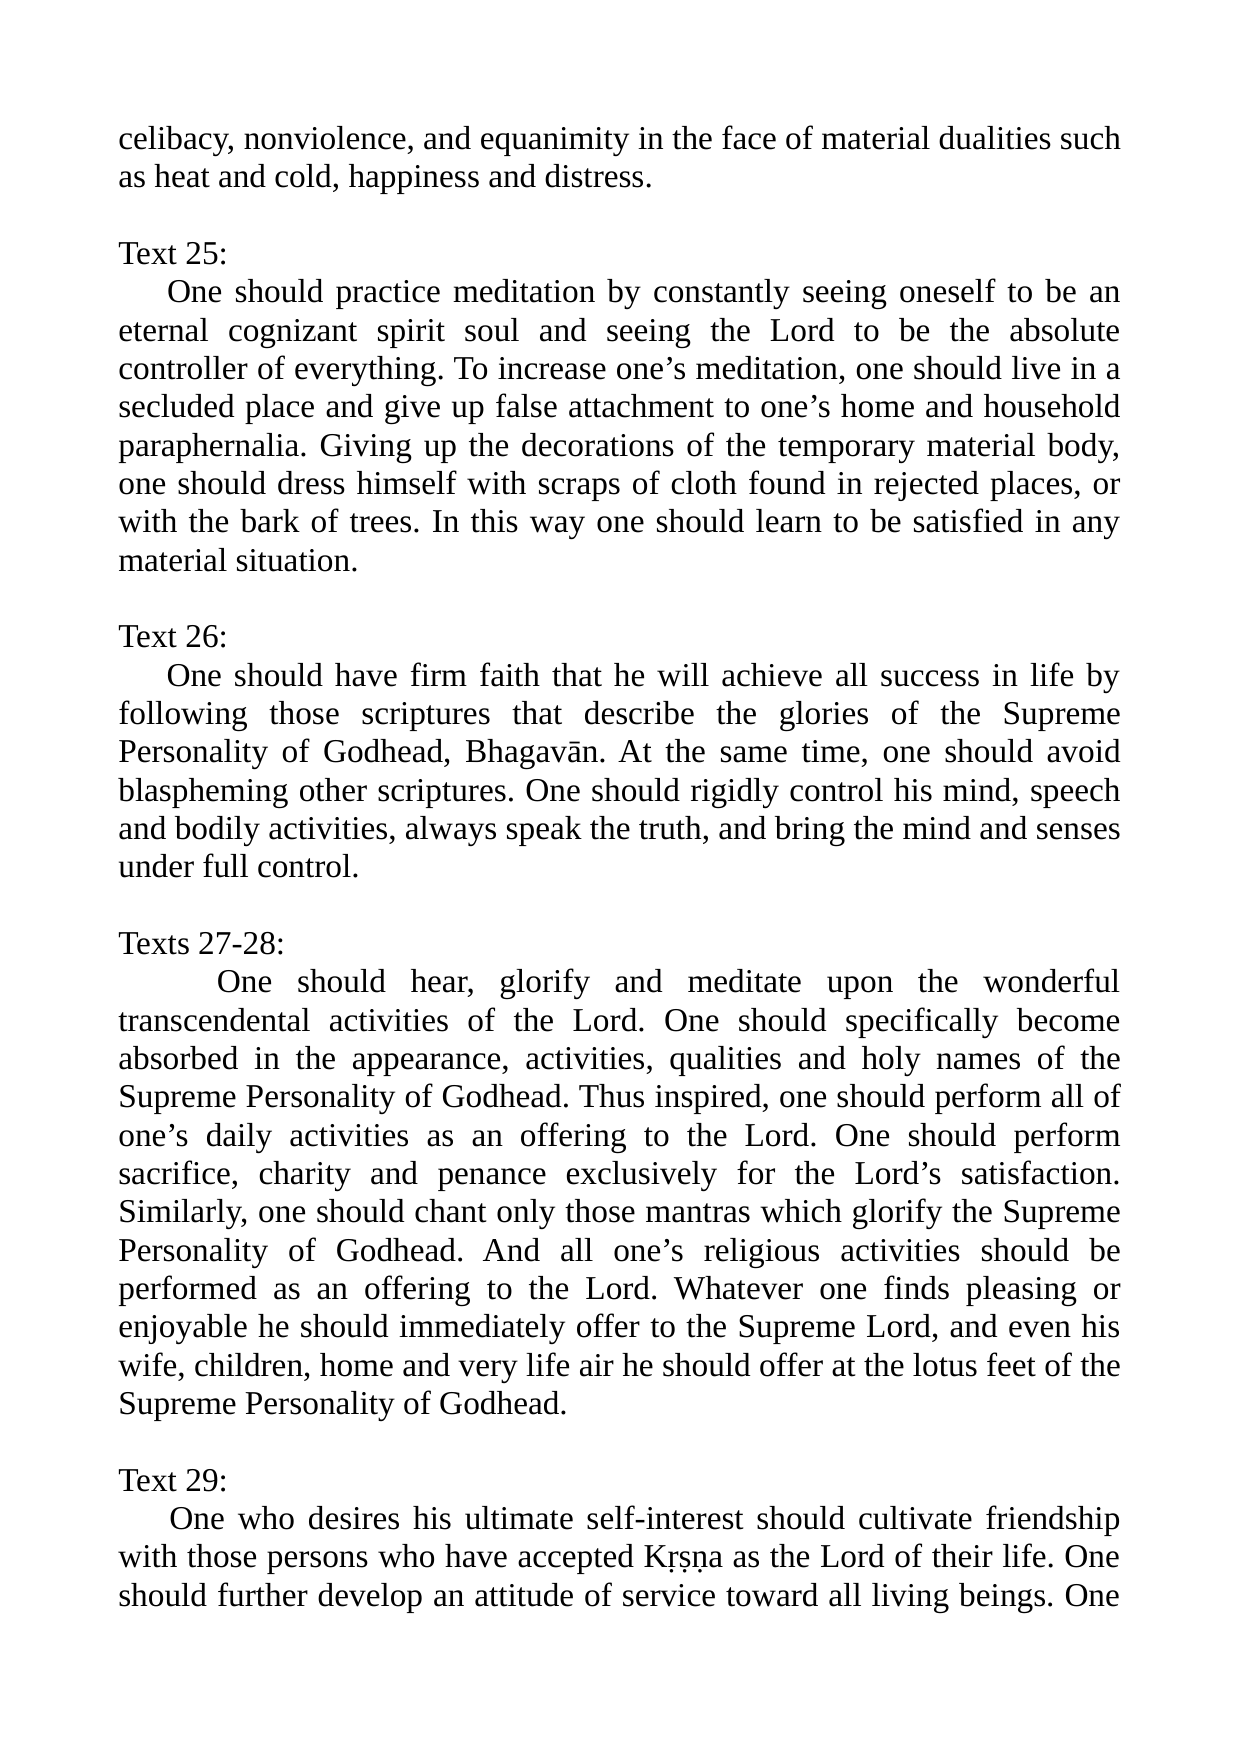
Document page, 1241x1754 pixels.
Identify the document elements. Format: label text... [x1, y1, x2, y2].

text One should practice meditation by constantly seeing oneself to be an eternal cognizant spirit soul and seeing the Lord to be the absolute controller of everything. To increase one’s meditation, one should live in a secluded place and give up false attachment to one’s home and household paraphernalia. Giving up the decorations of the temporary material body, one should dress himself with scraps of cloth found in rejected places, or with the bark of trees. In this way one should learn to be satisfied in any material situation. [118, 271, 1122, 578]
text One should hear, glorify and meditate upon the wonderful transcendental activities of the Lord. One should specifically become absorbed in the appearance, activities, qualities and holy names of the Supreme Personality of Godhead. Thus inspired, one should perform all of one’s daily activities as an offering to the Lord. One should perform sacrifice, charity and penance exclusively for the Lord’s satisfaction. Similarly, one should chant only those mantras which glorify the Supreme Personality of Godhead. And all one’s religious activities should be performed as an offering to the Lord. Whatever one finds pleasing or enjoyable he should immediately offer to the Supreme Lord, and even his wife, children, home and very life air he should offer at the lotus feet of the Supreme Personality of Godhead. [118, 961, 1122, 1421]
text Texts 27-28: [118, 923, 1122, 961]
text One should have firm faith that he will achieve all success in life by following those scriptures that describe the glories of the Supreme Personality of Godhead, Bhagavān. At the same time, one should avoid blaspheming other scriptures. One should rigidly control his mind, speech and bodily activities, always speak the truth, and bring the mind and senses under full control. [118, 655, 1122, 885]
text Text 29: [118, 1460, 1122, 1498]
text Text 25: [118, 233, 1122, 271]
text celibacy, nonviolence, and equanimity in the face of material dualities such as heat and cold, happiness and distress. [118, 118, 1122, 195]
text Text 26: [118, 616, 1122, 655]
text One who desires his ultimate self-interest should cultivate friendship with those persons who have accepted Kṛṣṇa as the Lord of their life. One should further develop an attitude of service toward all living beings. One [118, 1498, 1122, 1613]
